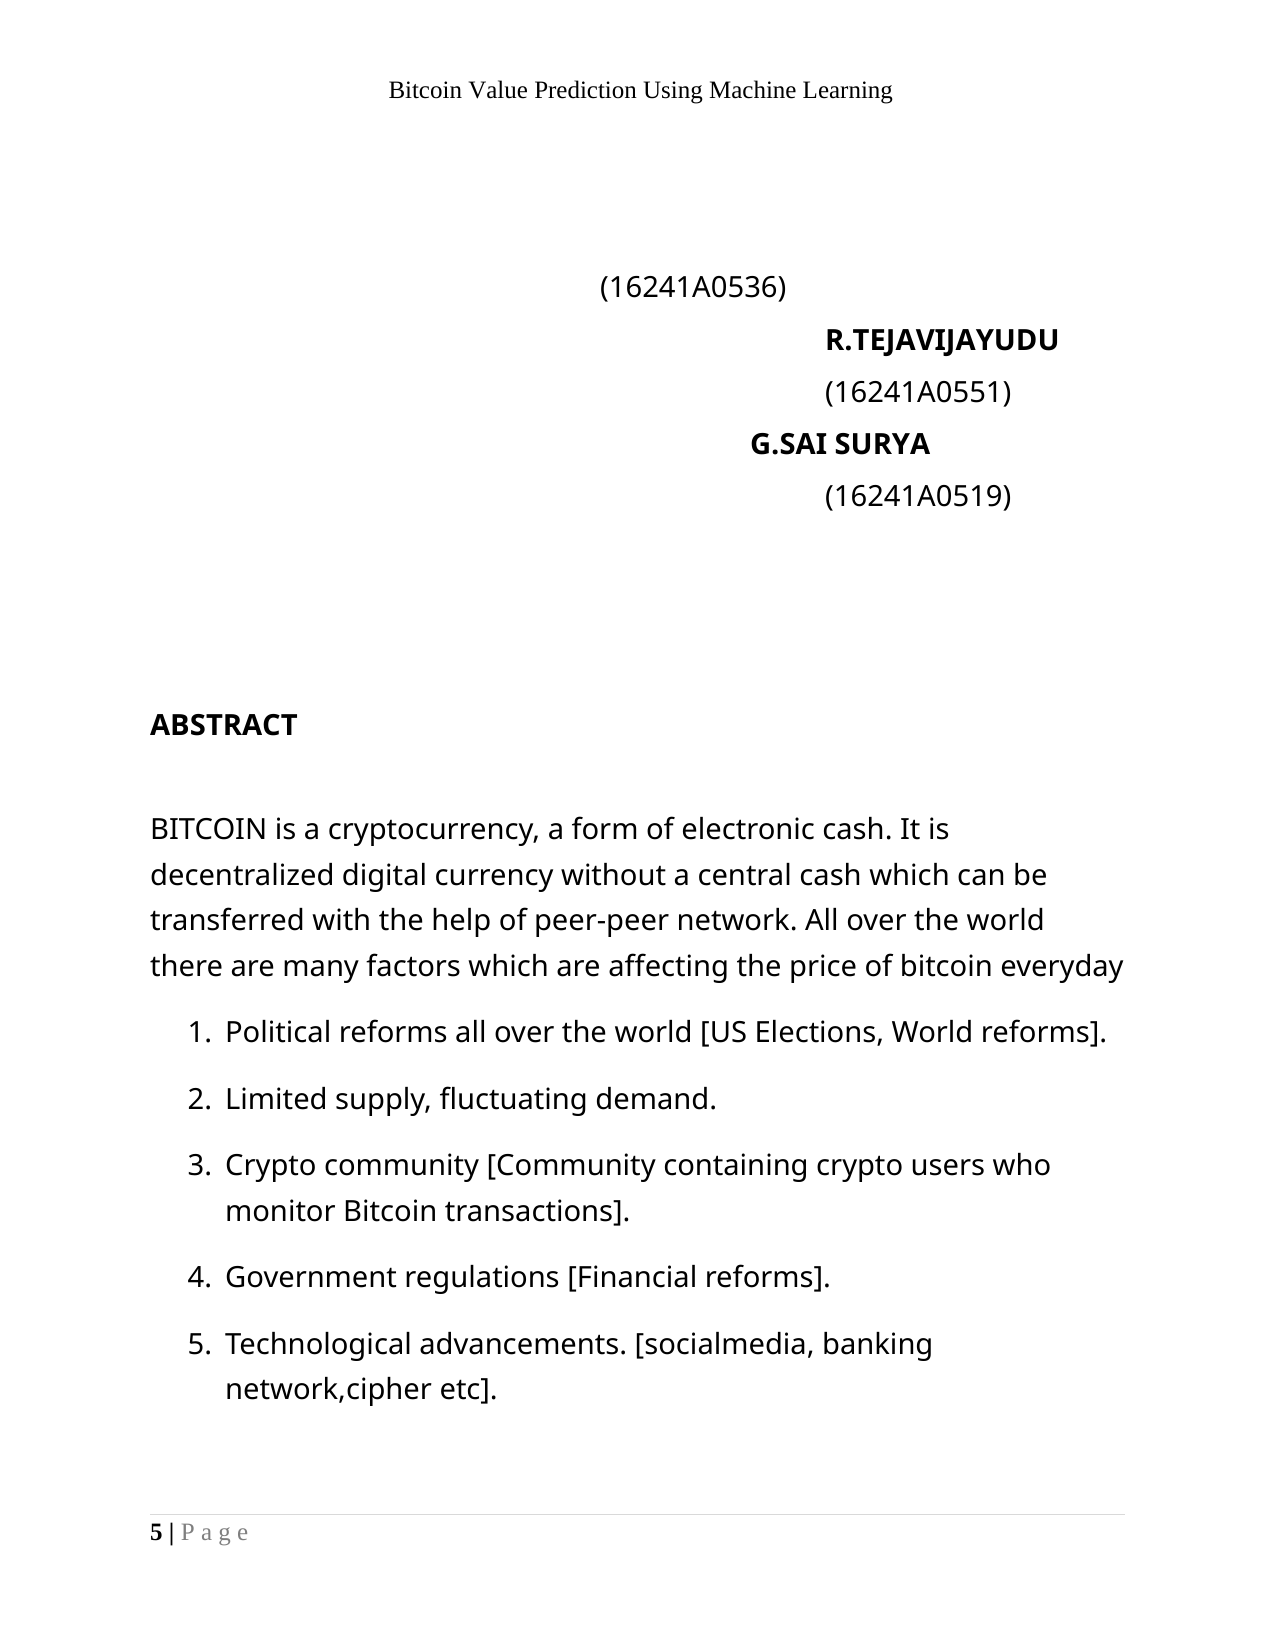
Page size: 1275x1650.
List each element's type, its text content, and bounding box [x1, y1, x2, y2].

text R.TEJAVIJAYUDU [825, 319, 1170, 358]
text BITCOIN is a cryptocurrency, a form of electronic cash. It is decentralized digital currency without a central cash which can be transferred with the help of peer-peer network. All over the world there are many factors which are affecting the price of bitcoin everyday [150, 808, 1125, 985]
text ABSTRACT [150, 704, 1170, 743]
list Limited supply, fluctuating demand. [187, 1078, 1125, 1118]
list Technological advancements. [socialmedia, banking network,cipher etc]. [187, 1323, 1125, 1408]
text (16241A0551) [750, 371, 1170, 411]
text (16241A0536) [600, 267, 1170, 306]
list Government regulations [Financial reforms]. [187, 1257, 1125, 1296]
list Crypto community [Community containing crypto users who monitor Bitcoin transactions]. [187, 1144, 1125, 1230]
text G.SAI SURYA [675, 423, 1170, 463]
text (16241A0519) [825, 475, 1170, 515]
list Political reforms all over the world [US Elections, World reforms]. [187, 1012, 1125, 1051]
